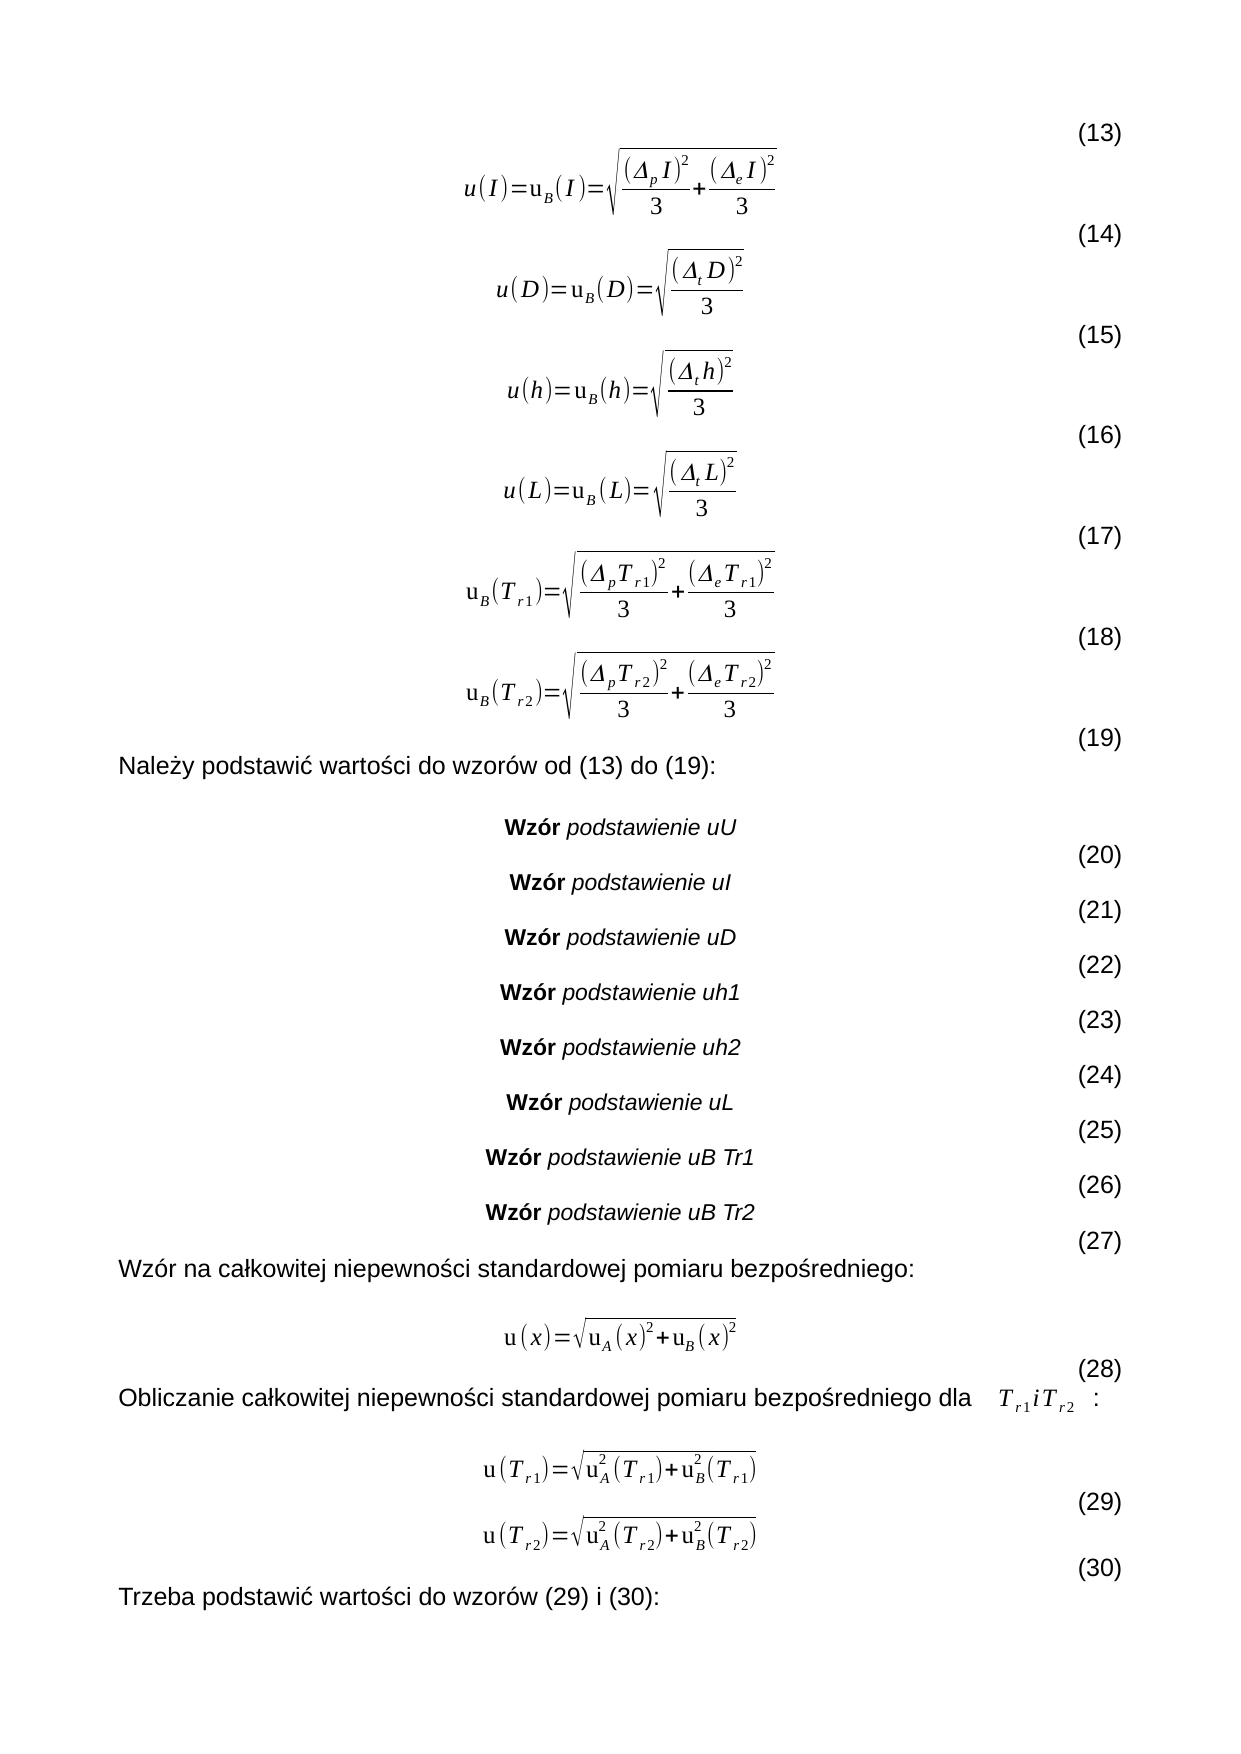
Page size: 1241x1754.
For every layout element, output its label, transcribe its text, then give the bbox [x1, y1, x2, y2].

text (26) [118, 1171, 1122, 1199]
text (19) [118, 722, 1122, 751]
text (25) [118, 1115, 1122, 1144]
text (14) [118, 219, 1122, 248]
text (27) [118, 1226, 1122, 1254]
text (23) [118, 1005, 1122, 1034]
text (30) [118, 1553, 1122, 1582]
text (15) [118, 319, 1122, 348]
text Wzór podstawienie uD [118, 924, 1122, 950]
text (21) [118, 895, 1122, 924]
text Wzór podstawienie uh2 [118, 1034, 1122, 1060]
text (16) [118, 420, 1122, 449]
text (18) [118, 622, 1122, 651]
text Wzór podstawienie uB Tr2 [118, 1199, 1122, 1226]
text (20) [118, 840, 1122, 869]
text (22) [118, 950, 1122, 979]
text (17) [118, 521, 1122, 550]
text Trzeba podstawić wartości do wzorów (29) i (30): [118, 1582, 1122, 1611]
text (29) [118, 1487, 1122, 1515]
text (13) [118, 118, 1122, 147]
text Należy podstawić wartości do wzorów od (13) do (19): [118, 751, 1122, 780]
text (28) [118, 1354, 1122, 1383]
text Wzór podstawienie uL [118, 1089, 1122, 1115]
text Wzór podstawienie uI [118, 869, 1122, 895]
text Wzór podstawienie uB Tr1 [118, 1144, 1122, 1171]
text (24) [118, 1060, 1122, 1089]
text Wzór podstawienie uU [118, 813, 1122, 840]
text Obliczanie całkowitej niepewności standardowej pomiaru bezpośredniego dla : [118, 1383, 1122, 1416]
text Wzór na całkowitej niepewności standardowej pomiaru bezpośredniego: [118, 1254, 1122, 1283]
text Wzór podstawienie uh1 [118, 979, 1122, 1005]
